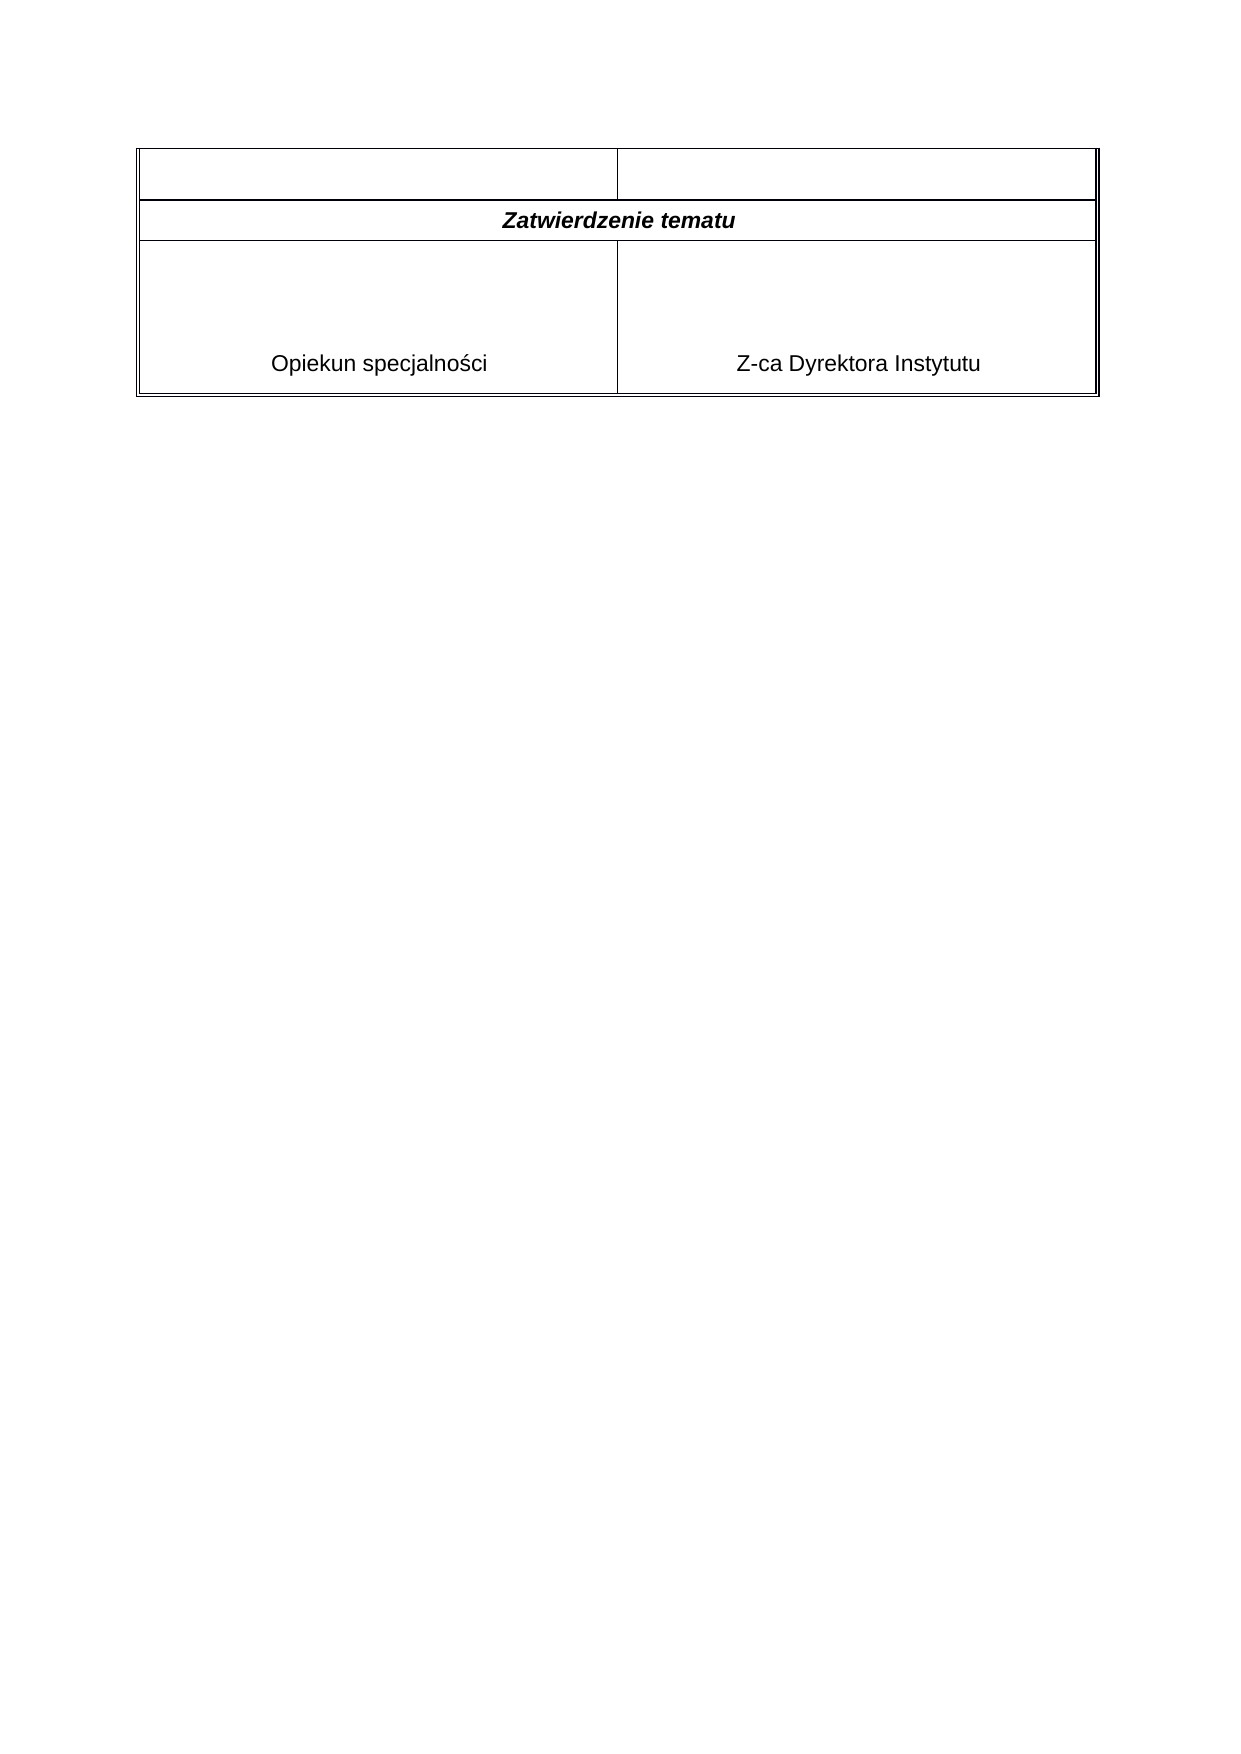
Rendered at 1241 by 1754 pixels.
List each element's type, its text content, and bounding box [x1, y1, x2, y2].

table_cell [618, 149, 1095, 199]
table_cell Opiekun specjalności [140, 350, 617, 393]
table_cell [618, 241, 1095, 350]
table_cell Zatwierdzenie tematu [140, 201, 1095, 240]
table_cell [140, 149, 617, 199]
table_cell Z-ca Dyrektora Instytutu [618, 350, 1095, 393]
table_cell [140, 241, 617, 350]
